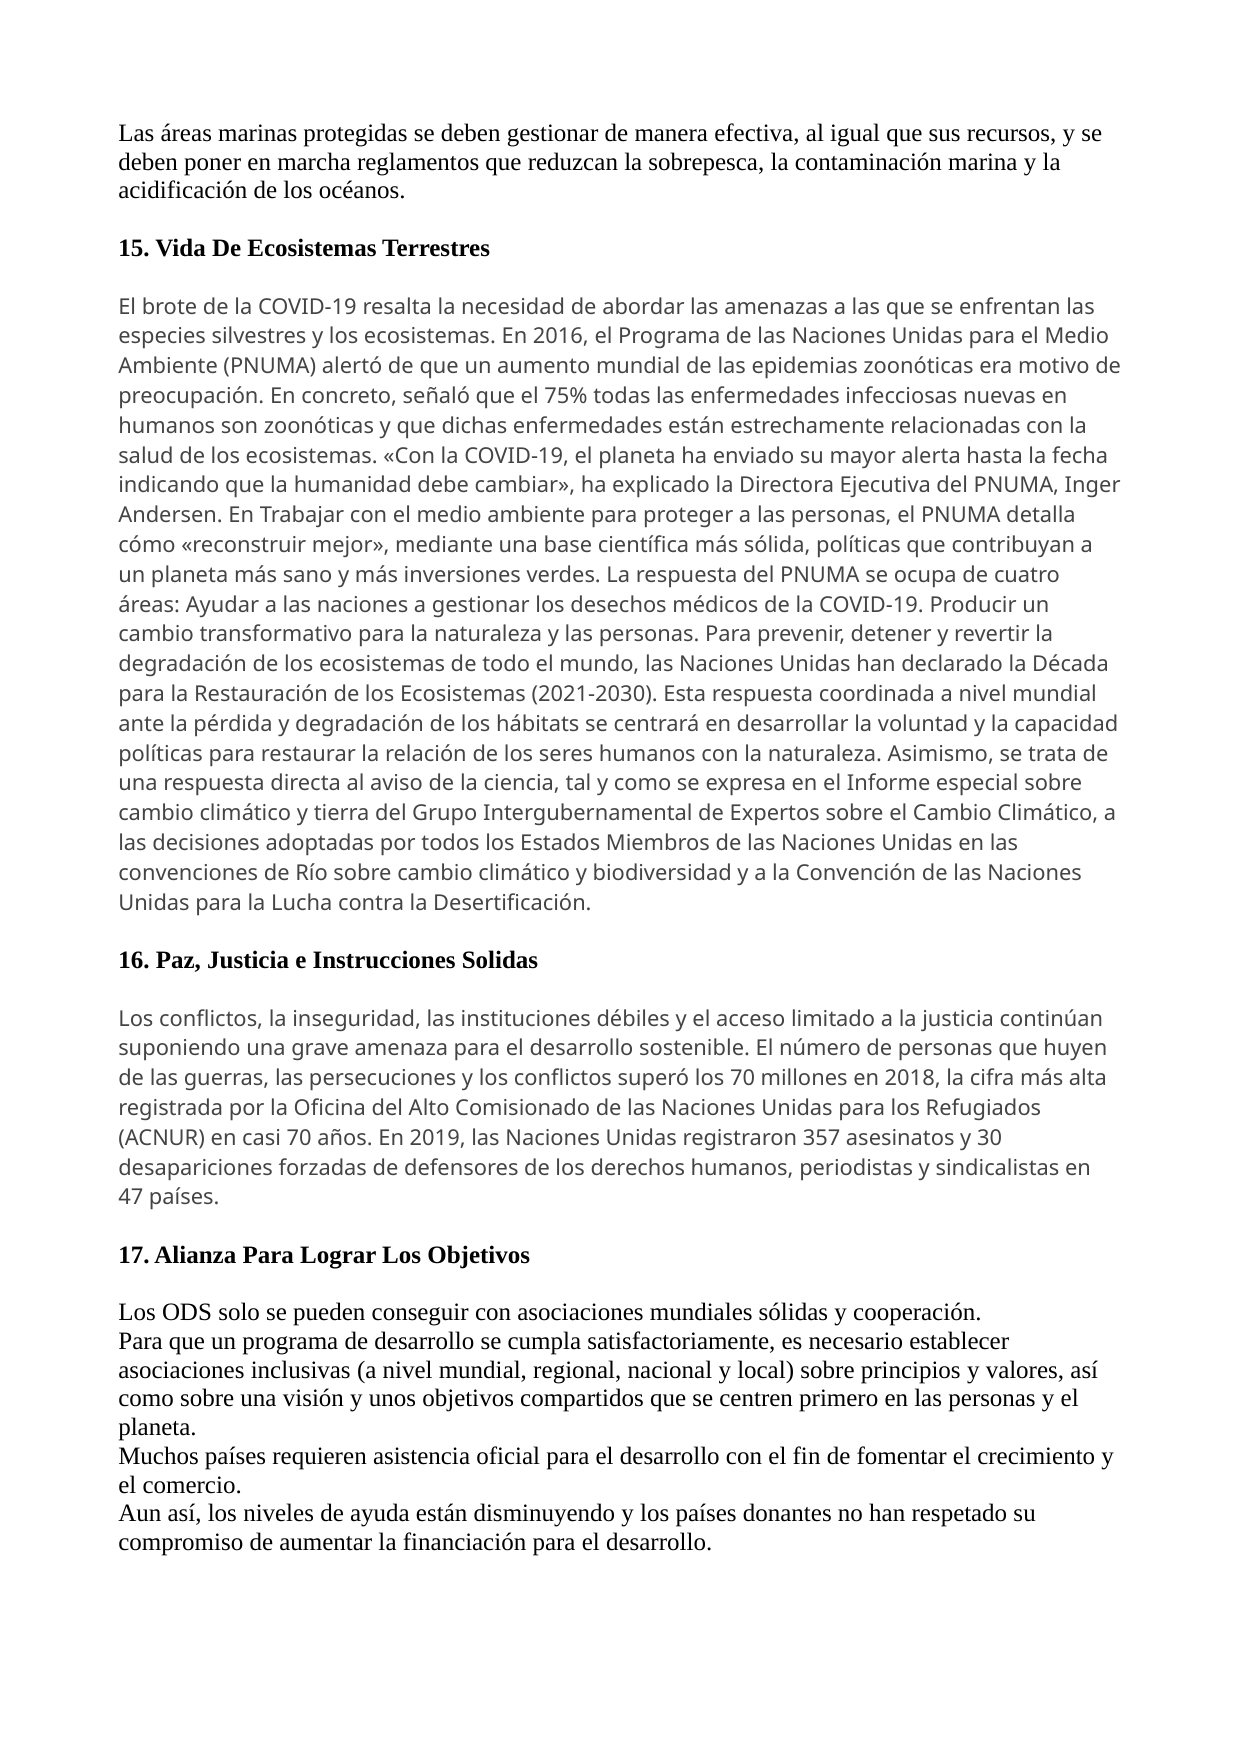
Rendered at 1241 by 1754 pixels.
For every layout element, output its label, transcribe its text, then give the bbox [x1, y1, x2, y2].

text Para que un programa de desarrollo se cumpla satisfactoriamente, es necesario establecer asociaciones inclusivas (a nivel mundial, regional, nacional y local) sobre principios y valores, así como sobre una visión y unos objetivos compartidos que se centren primero en las personas y el planeta. [118, 1326, 1122, 1441]
text 15. Vida De Ecosistemas Terrestres [118, 233, 1122, 262]
text El brote de la COVID-19 resalta la necesidad de abordar las amenazas a las que se enfrentan las especies silvestres y los ecosistemas. En 2016, el Programa de las Naciones Unidas para el Medio Ambiente (PNUMA) alertó de que un aumento mundial de las epidemias zoonóticas era motivo de preocupación. En concreto, señaló que el 75% todas las enfermedades infecciosas nuevas en humanos son zoonóticas y que dichas enfermedades están estrechamente relacionadas con la salud de los ecosistemas. «Con la COVID-19, el planeta ha enviado su mayor alerta hasta la fecha indicando que la humanidad debe cambiar», ha explicado la Directora Ejecutiva del PNUMA, Inger Andersen. En Trabajar con el medio ambiente para proteger a las personas, el PNUMA detalla cómo «reconstruir mejor», mediante una base científica más sólida, políticas que contribuyan a un planeta más sano y más inversiones verdes. La respuesta del PNUMA se ocupa de cuatro áreas: Ayudar a las naciones a gestionar los desechos médicos de la COVID-19. Producir un cambio transformativo para la naturaleza y las personas. Para prevenir, detener y revertir la degradación de los ecosistemas de todo el mundo, las Naciones Unidas han declarado la Década para la Restauración de los Ecosistemas (2021-2030). Esta respuesta coordinada a nivel mundial ante la pérdida y degradación de los hábitats se centrará en desarrollar la voluntad y la capacidad políticas para restaurar la relación de los seres humanos con la naturaleza. Asimismo, se trata de una respuesta directa al aviso de la ciencia, tal y como se expresa en el Informe especial sobre cambio climático y tierra del Grupo Intergubernamental de Expertos sobre el Cambio Climático, a las decisiones adoptadas por todos los Estados Miembros de las Naciones Unidas en las convenciones de Río sobre cambio climático y biodiversidad y a la Convención de las Naciones Unidas para la Lucha contra la Desertificación. [118, 291, 1122, 916]
text Muchos países requieren asistencia oficial para el desarrollo con el fin de fomentar el crecimiento y el comercio. [118, 1441, 1122, 1498]
text Aun así, los niveles de ayuda están disminuyendo y los países donantes no han respetado su compromiso de aumentar la financiación para el desarrollo. [118, 1498, 1122, 1556]
text Los conflictos, la inseguridad, las instituciones débiles y el acceso limitado a la justicia continúan suponiendo una grave amenaza para el desarrollo sostenible. El número de personas que huyen de las guerras, las persecuciones y los conflictos superó los 70 millones en 2018, la cifra más alta registrada por la Oficina del Alto Comisionado de las Naciones Unidas para los Refugiados (ACNUR) en casi 70 años. En 2019, las Naciones Unidas registraron 357 asesinatos y 30 desapariciones forzadas de defensores de los derechos humanos, periodistas y sindicalistas en 47 países. [118, 1002, 1122, 1211]
text Los ODS solo se pueden conseguir con asociaciones mundiales sólidas y cooperación. [118, 1297, 1122, 1326]
text 17. Alianza Para Lograr Los Objetivos [118, 1240, 1122, 1268]
text Las áreas marinas protegidas se deben gestionar de manera efectiva, al igual que sus recursos, y se deben poner en marcha reglamentos que reduzcan la sobrepesca, la contaminación marina y la acidificación de los océanos. [118, 118, 1122, 204]
text 16. Paz, Justicia e Instrucciones Solidas [118, 945, 1122, 974]
